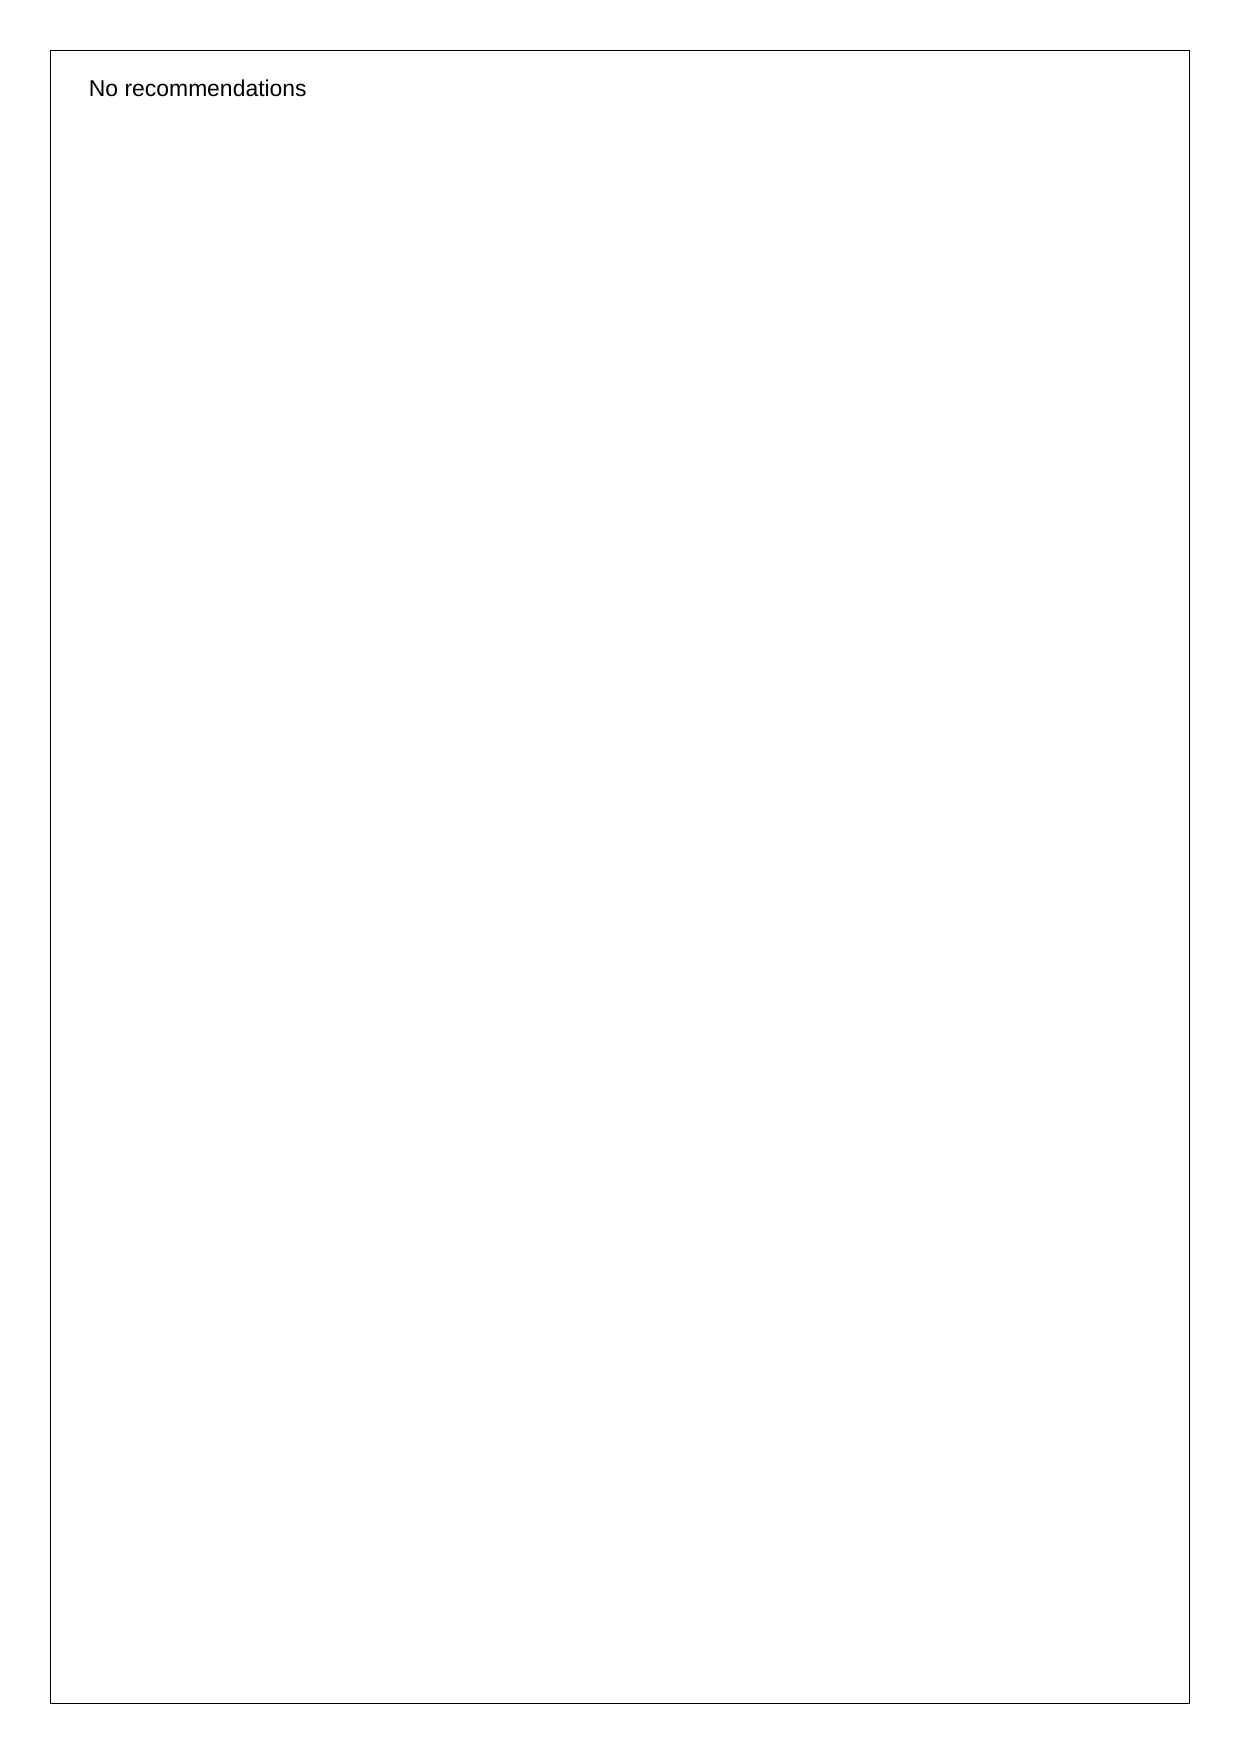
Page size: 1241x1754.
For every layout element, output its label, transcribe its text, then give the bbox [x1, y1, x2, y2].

text No recommendations [89, 75, 1152, 101]
